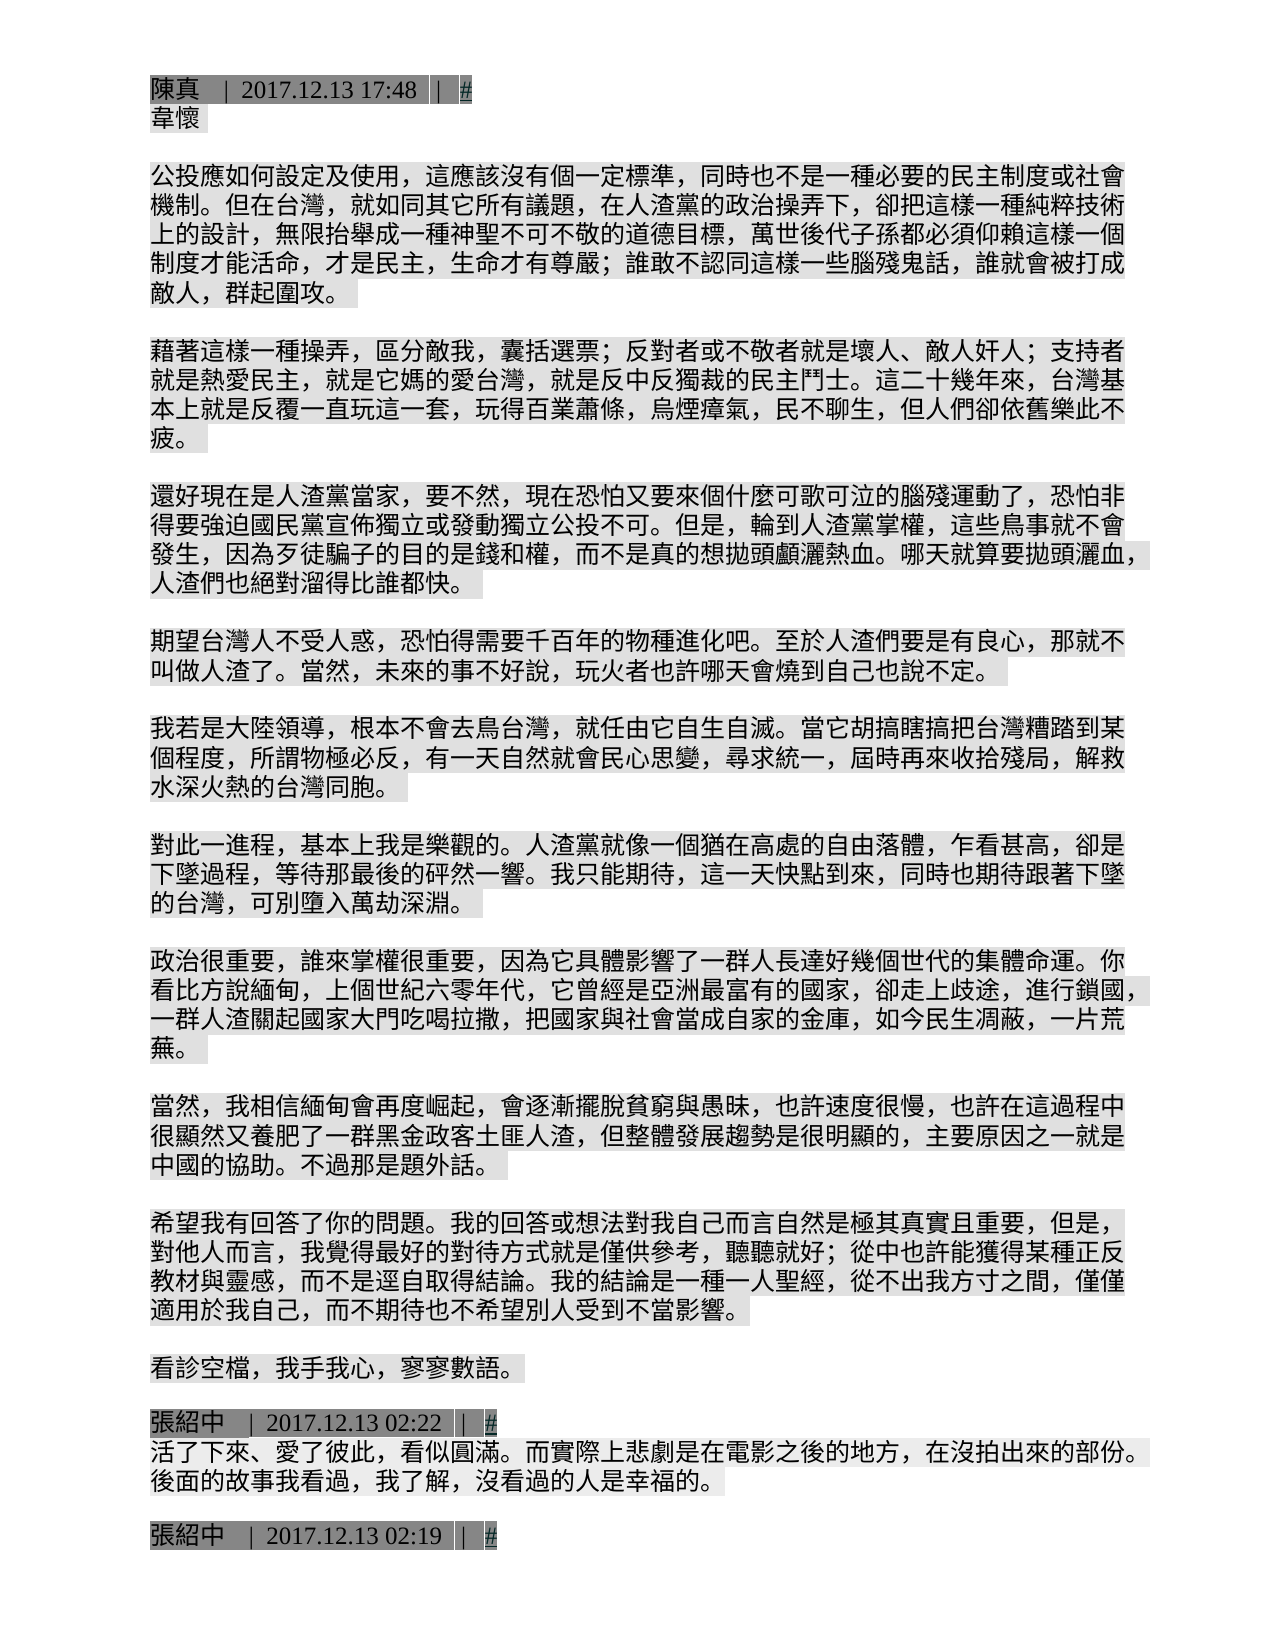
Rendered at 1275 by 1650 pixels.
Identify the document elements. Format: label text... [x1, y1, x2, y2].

text 陳真 | 2017.12.13 17:48 | # [150, 75, 1125, 104]
text 韋懷 公投應如何設定及使用，這應該沒有個一定標準，同時也不是一種必要的民主制度或社會機制。但在台灣，就如同其它所有議題，在人渣黨的政治操弄下，卻把這樣一種純粹技術上的設計，無限抬舉成一種神聖不可不敬的道德目標，萬世後代子孫都必須仰賴這樣一個制度才能活命，才是民主，生命才有尊嚴；誰敢不認同這樣一些腦殘鬼話，誰就會被打成敵人，群起圍攻。 藉著這樣一種操弄，區分敵我，囊括選票；反對者或不敬者就是壞人、敵人奸人；支持者就是熱愛民主，就是它媽的愛台灣，就是反中反獨裁的民主鬥士。這二十幾年來，台灣基本上就是反覆一直玩這一套，玩得百業蕭條，烏煙瘴氣，民不聊生，但人們卻依舊樂此不疲。 還好現在是人渣黨當家，要不然，現在恐怕又要來個什麼可歌可泣的腦殘運動了，恐怕非得要強迫國民黨宣佈獨立或發動獨立公投不可。但是，輪到人渣黨掌權，這些鳥事就不會發生，因為歹徒騙子的目的是錢和權，而不是真的想拋頭顱灑熱血。哪天就算要拋頭灑血，人渣們也絕對溜得比誰都快。 期望台灣人不受人惑，恐怕得需要千百年的物種進化吧。至於人渣們要是有良心，那就不叫做人渣了。當然，未來的事不好說，玩火者也許哪天會燒到自己也說不定。 我若是大陸領導，根本不會去鳥台灣，就任由它自生自滅。當它胡搞瞎搞把台灣糟踏到某個程度，所謂物極必反，有一天自然就會民心思變，尋求統一，屆時再來收拾殘局，解救水深火熱的台灣同胞。 對此一進程，基本上我是樂觀的。人渣黨就像一個猶在高處的自由落體，乍看甚高，卻是下墜過程，等待那最後的砰然一響。我只能期待，這一天快點到來，同時也期待跟著下墜的台灣，可別墮入萬劫深淵。 政治很重要，誰來掌權很重要，因為它具體影響了一群人長達好幾個世代的集體命運。你看比方說緬甸，上個世紀六零年代，它曾經是亞洲最富有的國家，卻走上歧途，進行鎖國，一群人渣關起國家大門吃喝拉撒，把國家與社會當成自家的金庫，如今民生凋蔽，一片荒蕪。 當然，我相信緬甸會再度崛起，會逐漸擺脫貧窮與愚昧，也許速度很慢，也許在這過程中很顯然又養肥了一群黑金政客土匪人渣，但整體發展趨勢是很明顯的，主要原因之一就是中國的協助。不過那是題外話。 希望我有回答了你的問題。我的回答或想法對我自己而言自然是極其真實且重要，但是，對他人而言，我覺得最好的對待方式就是僅供參考，聽聽就好；從中也許能獲得某種正反教材與靈感，而不是逕自取得結論。我的結論是一種一人聖經，從不出我方寸之間，僅僅適用於我自己，而不期待也不希望別人受到不當影響。 看診空檔，我手我心，寥寥數語。 [150, 104, 1125, 1383]
text 活了下來、愛了彼此，看似圓滿。而實際上悲劇是在電影之後的地方，在沒拍出來的部份。後面的故事我看過，我了解，沒看過的人是幸福的。 [150, 1438, 1125, 1496]
text 張紹中 | 2017.12.13 02:22 | # [150, 1408, 1125, 1438]
text 張紹中 | 2017.12.13 02:19 | # [150, 1521, 1125, 1550]
